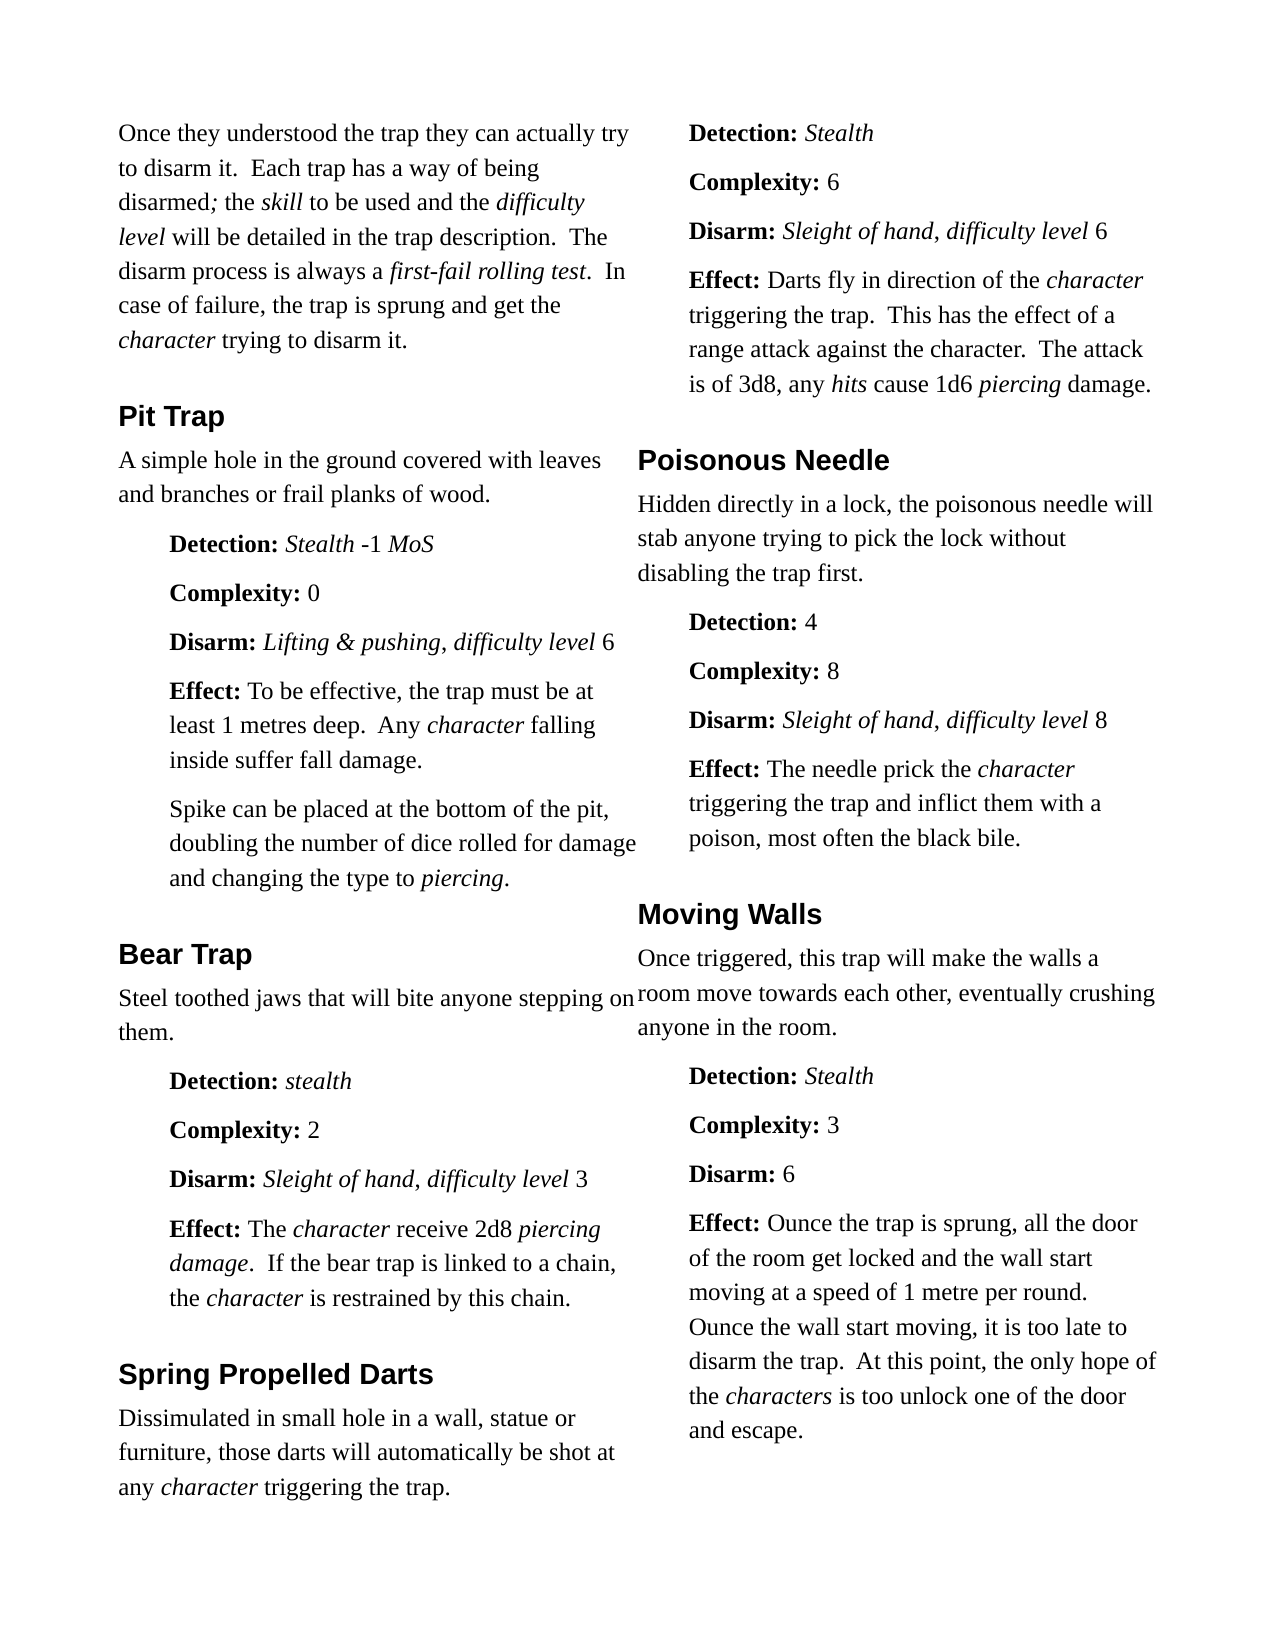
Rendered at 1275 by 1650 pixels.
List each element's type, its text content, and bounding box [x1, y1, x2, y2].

text Once they understood the trap they can actually try to disarm it. Each trap has a way of being disarmed; the skill to be used and the difficulty level will be detailed in the trap description. The disarm process is always a first-fail rolling test. In case of failure, the trap is sprung and get the character trying to disarm it. [118, 118, 637, 354]
text Complexity: 6 [688, 167, 1157, 196]
text Effect: The character receive 2d8 piercing damage. If the bear trap is linked to a chain, the character is restrained by this chain. [169, 1214, 637, 1311]
text Disarm: Lifting & pushing, difficulty level 6 [169, 627, 637, 656]
text Spike can be placed at the bottom of the pit, doubling the number of dice rolled for damage and changing the type to piercing. [169, 794, 637, 892]
text Effect: Ounce the trap is sprung, all the door of the room get locked and the wall start moving at a speed of 1 metre per round. Ounce the wall start moving, it is too late to disarm the trap. At this point, the only hope of the characters is too unlock one of the door and escape. [688, 1208, 1157, 1444]
text Disarm: Sleight of hand, difficulty level 8 [688, 705, 1157, 734]
text Detection: Stealth [688, 118, 1157, 147]
text Complexity: 0 [169, 578, 637, 606]
text Dissimulated in small hole in a wall, statue or furniture, those darts will automatically be shot at any character triggering the trap. [118, 1403, 637, 1500]
text Disarm: Sleight of hand, difficulty level 6 [688, 216, 1157, 245]
text Disarm: 6 [688, 1159, 1157, 1188]
text Effect: To be effective, the trap must be at least 1 metres deep. Any character falling inside suffer fall damage. [169, 676, 637, 773]
text Detection: Stealth -1 MoS [169, 529, 637, 557]
text A simple hole in the ground covered with leaves and branches or frail planks of wood. [118, 445, 637, 508]
text Detection: Stealth [688, 1061, 1157, 1090]
text Detection: stealth [169, 1066, 637, 1095]
text Complexity: 2 [169, 1116, 637, 1144]
text Detection: 4 [688, 607, 1157, 636]
subtitle Poisonous Needle [637, 443, 1157, 476]
text Once triggered, this trap will make the walls a room move towards each other, eventually crushing anyone in the room. [637, 943, 1157, 1041]
text Hidden directly in a lock, the poisonous needle will stab anyone trying to pick the lock without disabling the trap first. [637, 489, 1157, 587]
text Complexity: 8 [688, 656, 1157, 685]
text Disarm: Sleight of hand, difficulty level 3 [169, 1164, 637, 1193]
subtitle Spring Propelled Darts [118, 1357, 637, 1390]
subtitle Pit Trap [118, 399, 637, 433]
subtitle Bear Trap [118, 937, 637, 970]
text Steel toothed jaws that will bite anyone stepping on them. [118, 983, 637, 1046]
text Effect: Darts fly in direction of the character triggering the trap. This has the effect of a range attack against the character. The attack is of 3d8, any hits cause 1d6 piercing damage. [688, 265, 1157, 397]
text Effect: The needle prick the character triggering the trap and inflict them with a poison, most often the black bile. [688, 754, 1157, 852]
text Complexity: 3 [688, 1110, 1157, 1139]
subtitle Moving Walls [637, 897, 1157, 931]
